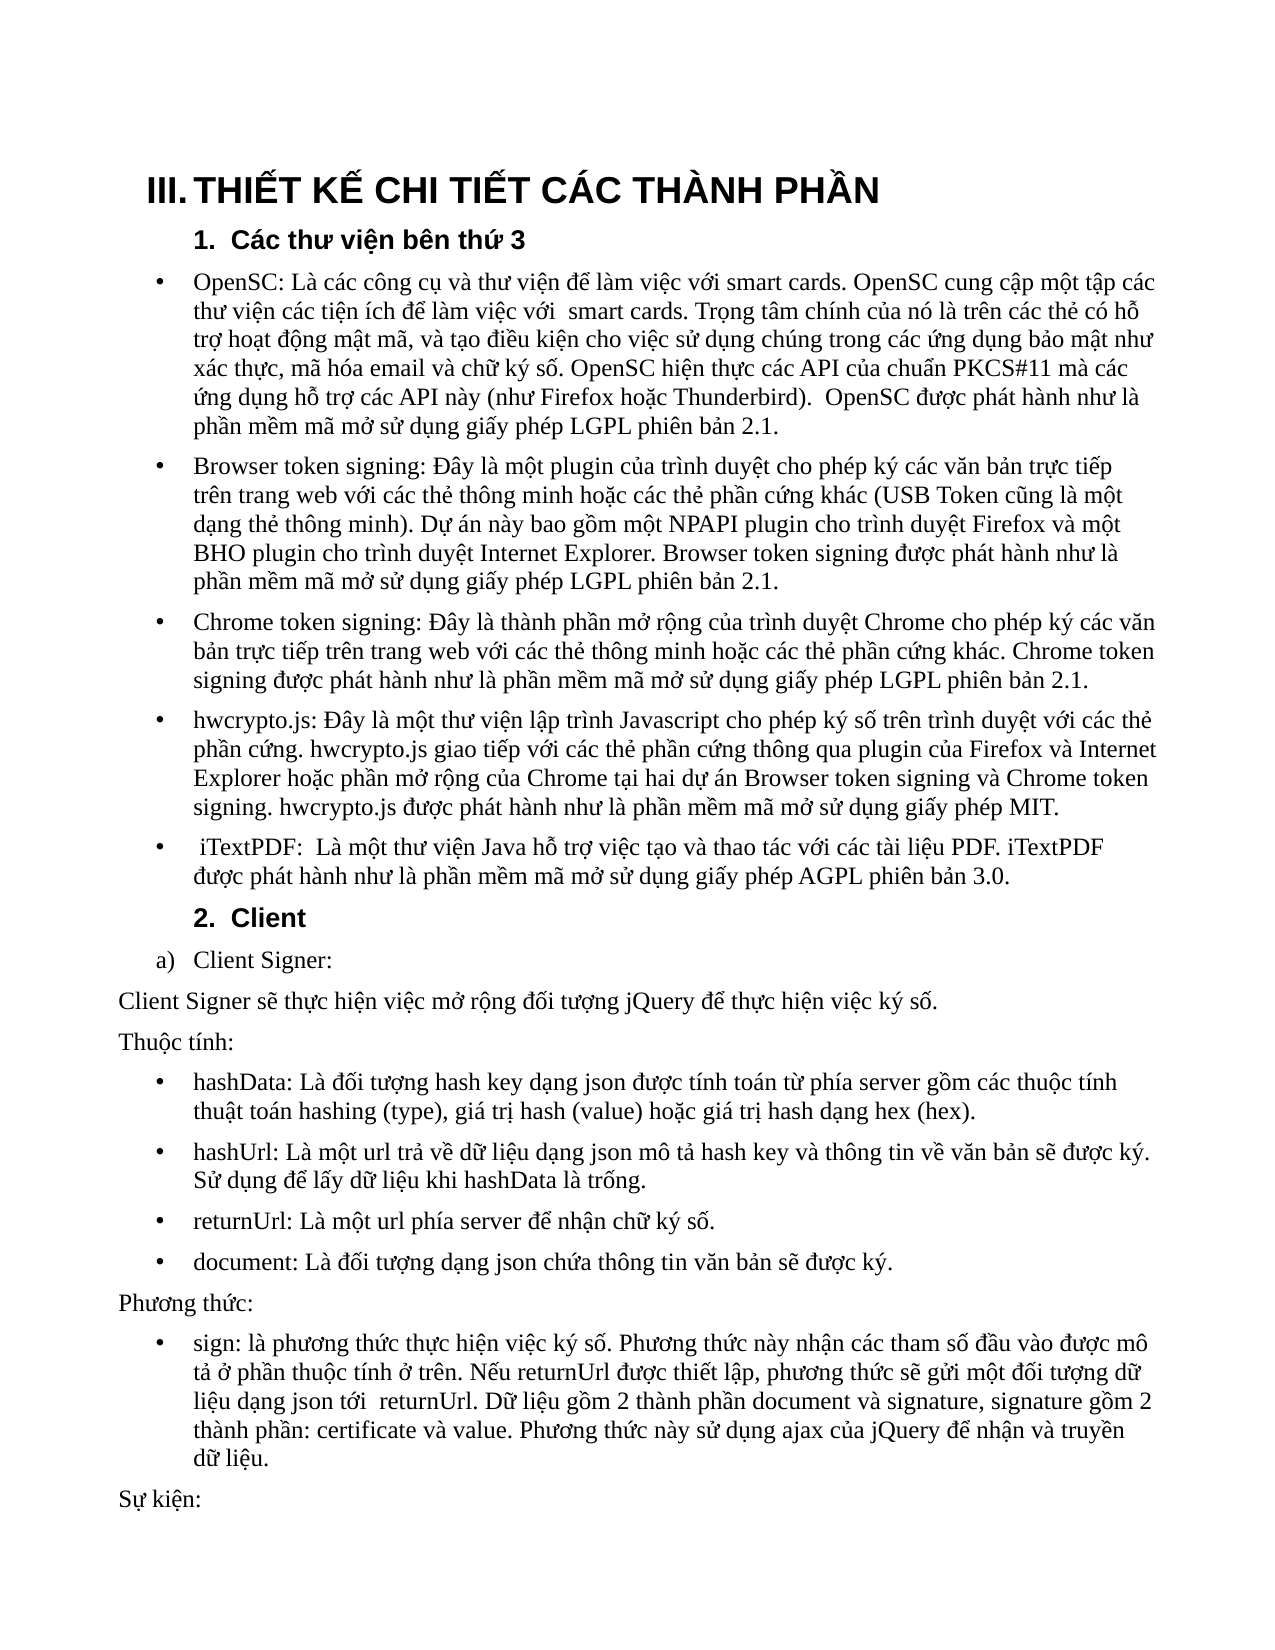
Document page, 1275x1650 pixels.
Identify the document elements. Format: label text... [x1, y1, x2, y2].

list document: Là đối tượng dạng json chứa thông tin văn bản sẽ được ký. [156, 1247, 1157, 1276]
text Client Signer sẽ thực hiện việc mở rộng đối tượng jQuery để thực hiện việc ký số. [118, 986, 1157, 1014]
list hashUrl: Là một url trả về dữ liệu dạng json mô tả hash key và thông tin về văn bản sẽ được ký. Sử dụng để lấy dữ liệu khi hashData là trống. [156, 1137, 1157, 1194]
list Client Signer: [156, 945, 1157, 974]
text Phương thức: [118, 1288, 1157, 1316]
subtitle Client [193, 902, 1157, 933]
list returnUrl: Là một url phía server để nhận chữ ký số. [156, 1206, 1157, 1235]
list sign: là phương thức thực hiện việc ký số. Phương thức này nhận các tham số đầu vào được mô tả ở phần thuộc tính ở trên. Nếu returnUrl được thiết lập, phương thức sẽ gửi một đối tượng dữ liệu dạng json tới returnUrl. Dữ liệu gồm 2 thành phần document và signature, signature gồm 2 thành phần: certificate và value. Phương thức này sử dụng ajax của jQuery để nhận và truyền dữ liệu. [156, 1328, 1157, 1472]
list OpenSC: Là các công cụ và thư viện để làm việc với smart cards. OpenSC cung cập một tập các thư viện các tiện ích để làm việc với smart cards. Trọng tâm chính của nó là trên các thẻ có hỗ trợ hoạt động mật mã, và tạo điều kiện cho việc sử dụng chúng trong các ứng dụng bảo mật như xác thực, mã hóa email và chữ ký số. OpenSC hiện thực các API của chuẩn PKCS#11 mà các ứng dụng hỗ trợ các API này (như Firefox hoặc Thunderbird). OpenSC được phát hành như là phần mềm mã mở sử dụng giấy phép LGPL phiên bản 2.1. [156, 267, 1157, 439]
list hashData: Là đối tượng hash key dạng json được tính toán từ phía server gồm các thuộc tính thuật toán hashing (type), giá trị hash (value) hoặc giá trị hash dạng hex (hex). [156, 1067, 1157, 1125]
text Thuộc tính: [118, 1027, 1157, 1055]
list Browser token signing: Đây là một plugin của trình duyệt cho phép ký các văn bản trực tiếp trên trang web với các thẻ thông minh hoặc các thẻ phần cứng khác (USB Token cũng là một dạng thẻ thông minh). Dự án này bao gồm một NPAPI plugin cho trình duyệt Firefox và một BHO plugin cho trình duyệt Internet Explorer. Browser token signing được phát hành như là phần mềm mã mở sử dụng giấy phép LGPL phiên bản 2.1. [156, 451, 1157, 595]
text Sự kiện: [118, 1484, 1157, 1513]
list hwcrypto.js: Đây là một thư viện lập trình Javascript cho phép ký số trên trình duyệt với các thẻ phần cứng. hwcrypto.js giao tiếp với các thẻ phần cứng thông qua plugin của Firefox và Internet Explorer hoặc phần mở rộng của Chrome tại hai dự án Browser token signing và Chrome token signing. hwcrypto.js được phát hành như là phần mềm mã mở sử dụng giấy phép MIT. [156, 705, 1157, 820]
subtitle Các thư viện bên thứ 3 [193, 224, 1157, 255]
list iTextPDF: Là một thư viện Java hỗ trợ việc tạo và thao tác với các tài liệu PDF. iTextPDF được phát hành như là phần mềm mã mở sử dụng giấy phép AGPL phiên bản 3.0. [156, 832, 1157, 890]
list Chrome token signing: Đây là thành phần mở rộng của trình duyệt Chrome cho phép ký các văn bản trực tiếp trên trang web với các thẻ thông minh hoặc các thẻ phần cứng khác. Chrome token signing được phát hành như là phần mềm mã mở sử dụng giấy phép LGPL phiên bản 2.1. [156, 607, 1157, 693]
subtitle THIẾT KẾ CHI TIẾT CÁC THÀNH PHẦN [146, 168, 1157, 211]
